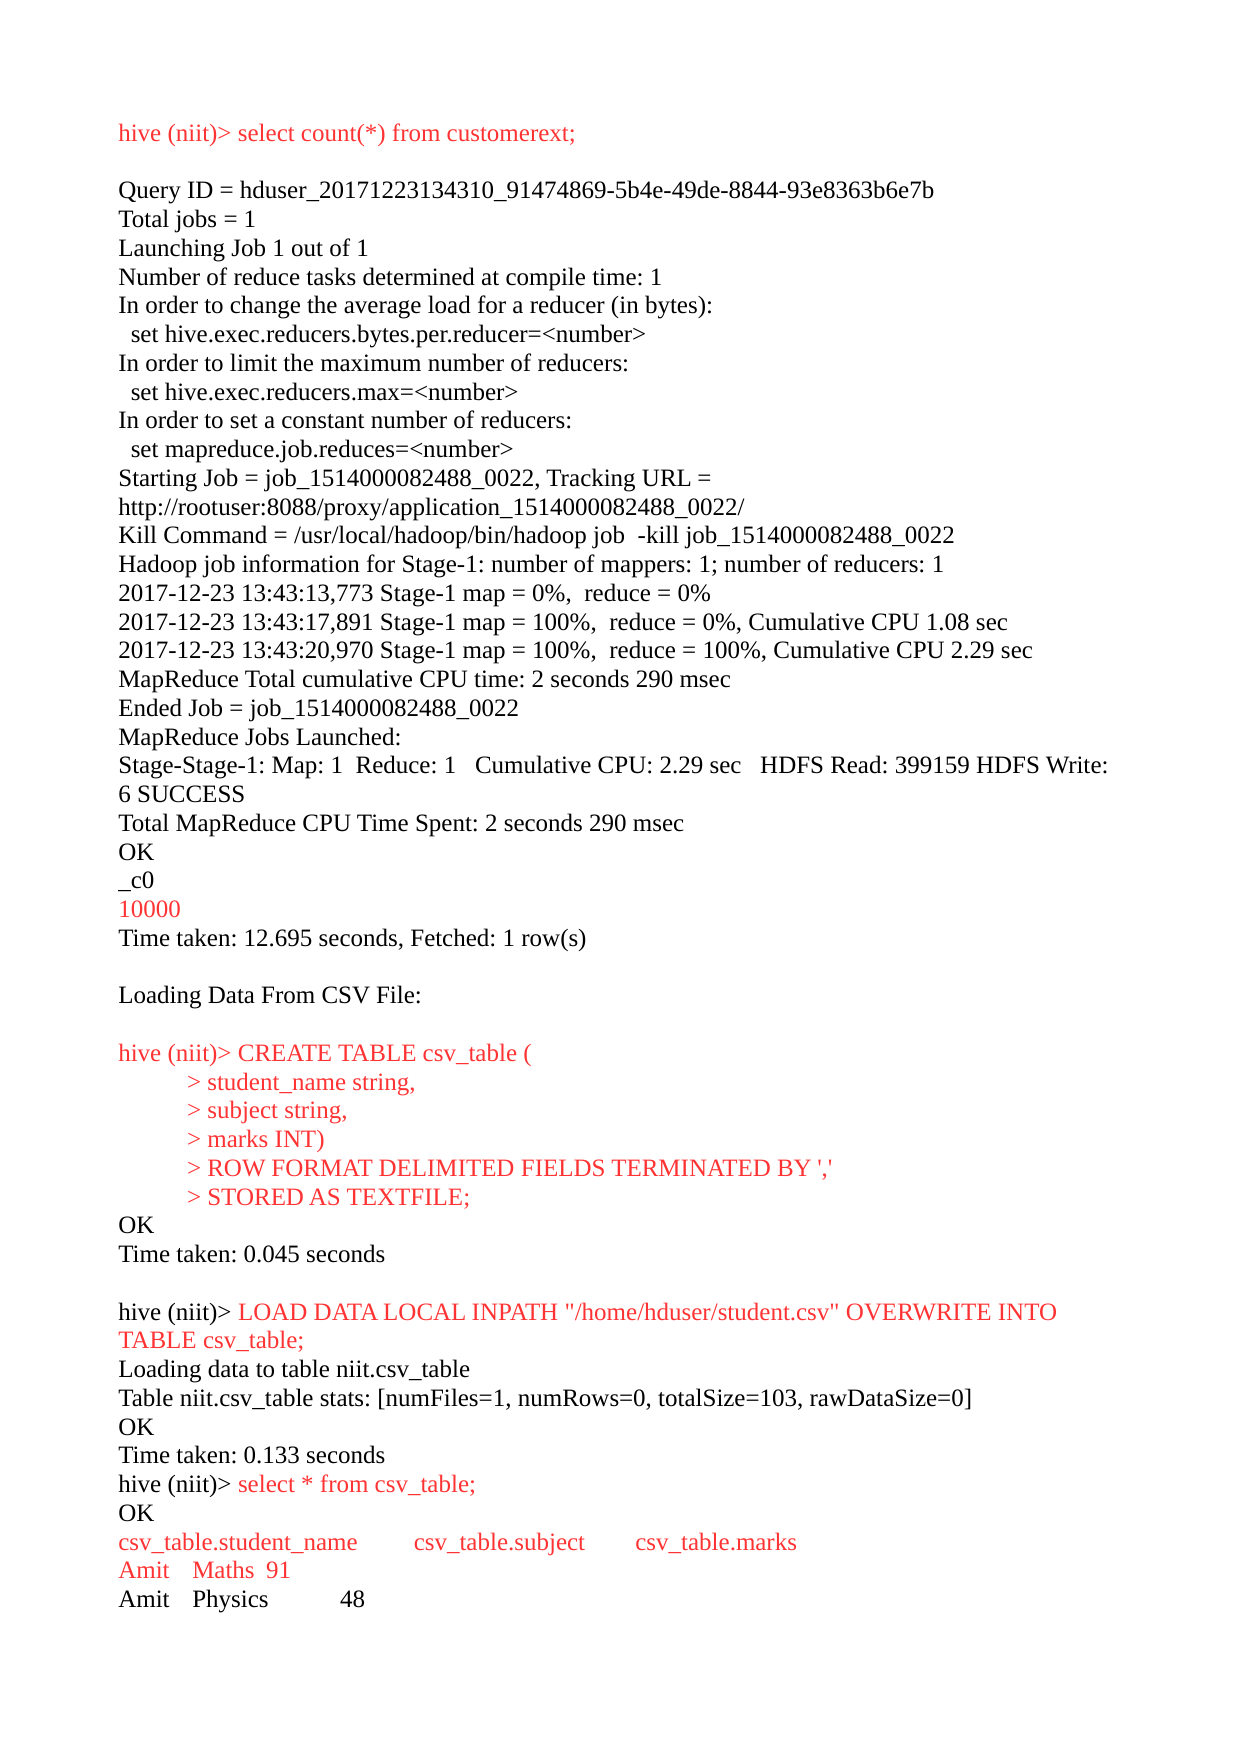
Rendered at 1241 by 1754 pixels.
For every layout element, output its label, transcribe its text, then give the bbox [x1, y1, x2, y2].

text In order to set a constant number of reducers: [118, 406, 1122, 434]
text Ended Job = job_1514000082488_0022 [118, 693, 1122, 722]
text hive (niit)> LOAD DATA LOCAL INPATH "/home/hduser/student.csv" OVERWRITE INTO TABLE csv_table; [118, 1297, 1122, 1354]
text hive (niit)> select * from csv_table; [118, 1469, 1122, 1498]
text Time taken: 0.133 seconds [118, 1441, 1122, 1469]
text > ROW FORMAT DELIMITED FIELDS TERMINATED BY ',' [118, 1153, 1122, 1182]
text 2017-12-23 13:43:13,773 Stage-1 map = 0%, reduce = 0% [118, 578, 1122, 607]
text OK [118, 1211, 1122, 1239]
text Number of reduce tasks determined at compile time: 1 [118, 262, 1122, 291]
text Total MapReduce CPU Time Spent: 2 seconds 290 msec [118, 808, 1122, 837]
text OK [118, 1498, 1122, 1527]
text Stage-Stage-1: Map: 1 Reduce: 1 Cumulative CPU: 2.29 sec HDFS Read: 399159 HDFS Write: 6 SUCCESS [118, 751, 1122, 808]
text Table niit.csv_table stats: [numFiles=1, numRows=0, totalSize=103, rawDataSize=0] [118, 1383, 1122, 1412]
text In order to change the average load for a reducer (in bytes): [118, 291, 1122, 319]
text Amit Physics 48 [118, 1584, 1122, 1613]
text Kill Command = /usr/local/hadoop/bin/hadoop job -kill job_1514000082488_0022 [118, 521, 1122, 549]
text Loading data to table niit.csv_table [118, 1354, 1122, 1383]
text > marks INT) [118, 1124, 1122, 1153]
text set hive.exec.reducers.bytes.per.reducer=<number> [118, 319, 1122, 348]
text 2017-12-23 13:43:17,891 Stage-1 map = 100%, reduce = 0%, Cumulative CPU 1.08 sec [118, 607, 1122, 636]
text csv_table.student_name csv_table.subject csv_table.marks [118, 1527, 1122, 1556]
text 2017-12-23 13:43:20,970 Stage-1 map = 100%, reduce = 100%, Cumulative CPU 2.29 sec [118, 636, 1122, 664]
text In order to limit the maximum number of reducers: [118, 348, 1122, 377]
text hive (niit)> CREATE TABLE csv_table ( [118, 1038, 1122, 1067]
text Time taken: 12.695 seconds, Fetched: 1 row(s) [118, 923, 1122, 952]
text Hadoop job information for Stage-1: number of mappers: 1; number of reducers: 1 [118, 549, 1122, 578]
text set hive.exec.reducers.max=<number> [118, 377, 1122, 406]
text OK [118, 837, 1122, 866]
text set mapreduce.job.reduces=<number> [118, 434, 1122, 463]
text Amit Maths 91 [118, 1556, 1122, 1584]
text > subject string, [118, 1096, 1122, 1124]
text Query ID = hduser_20171223134310_91474869-5b4e-49de-8844-93e8363b6e7b [118, 176, 1122, 204]
text Starting Job = job_1514000082488_0022, Tracking URL = http://rootuser:8088/proxy/application_1514000082488_0022/ [118, 463, 1122, 521]
text Total jobs = 1 [118, 204, 1122, 233]
text OK [118, 1412, 1122, 1441]
text > STORED AS TEXTFILE; [118, 1182, 1122, 1211]
text MapReduce Total cumulative CPU time: 2 seconds 290 msec [118, 664, 1122, 693]
text 10000 [118, 894, 1122, 923]
text Launching Job 1 out of 1 [118, 233, 1122, 262]
text Time taken: 0.045 seconds [118, 1239, 1122, 1268]
text MapReduce Jobs Launched: [118, 722, 1122, 751]
text _c0 [118, 866, 1122, 894]
text > student_name string, [118, 1067, 1122, 1096]
text hive (niit)> select count(*) from customerext; [118, 118, 1122, 147]
text Loading Data From CSV File: [118, 981, 1122, 1009]
